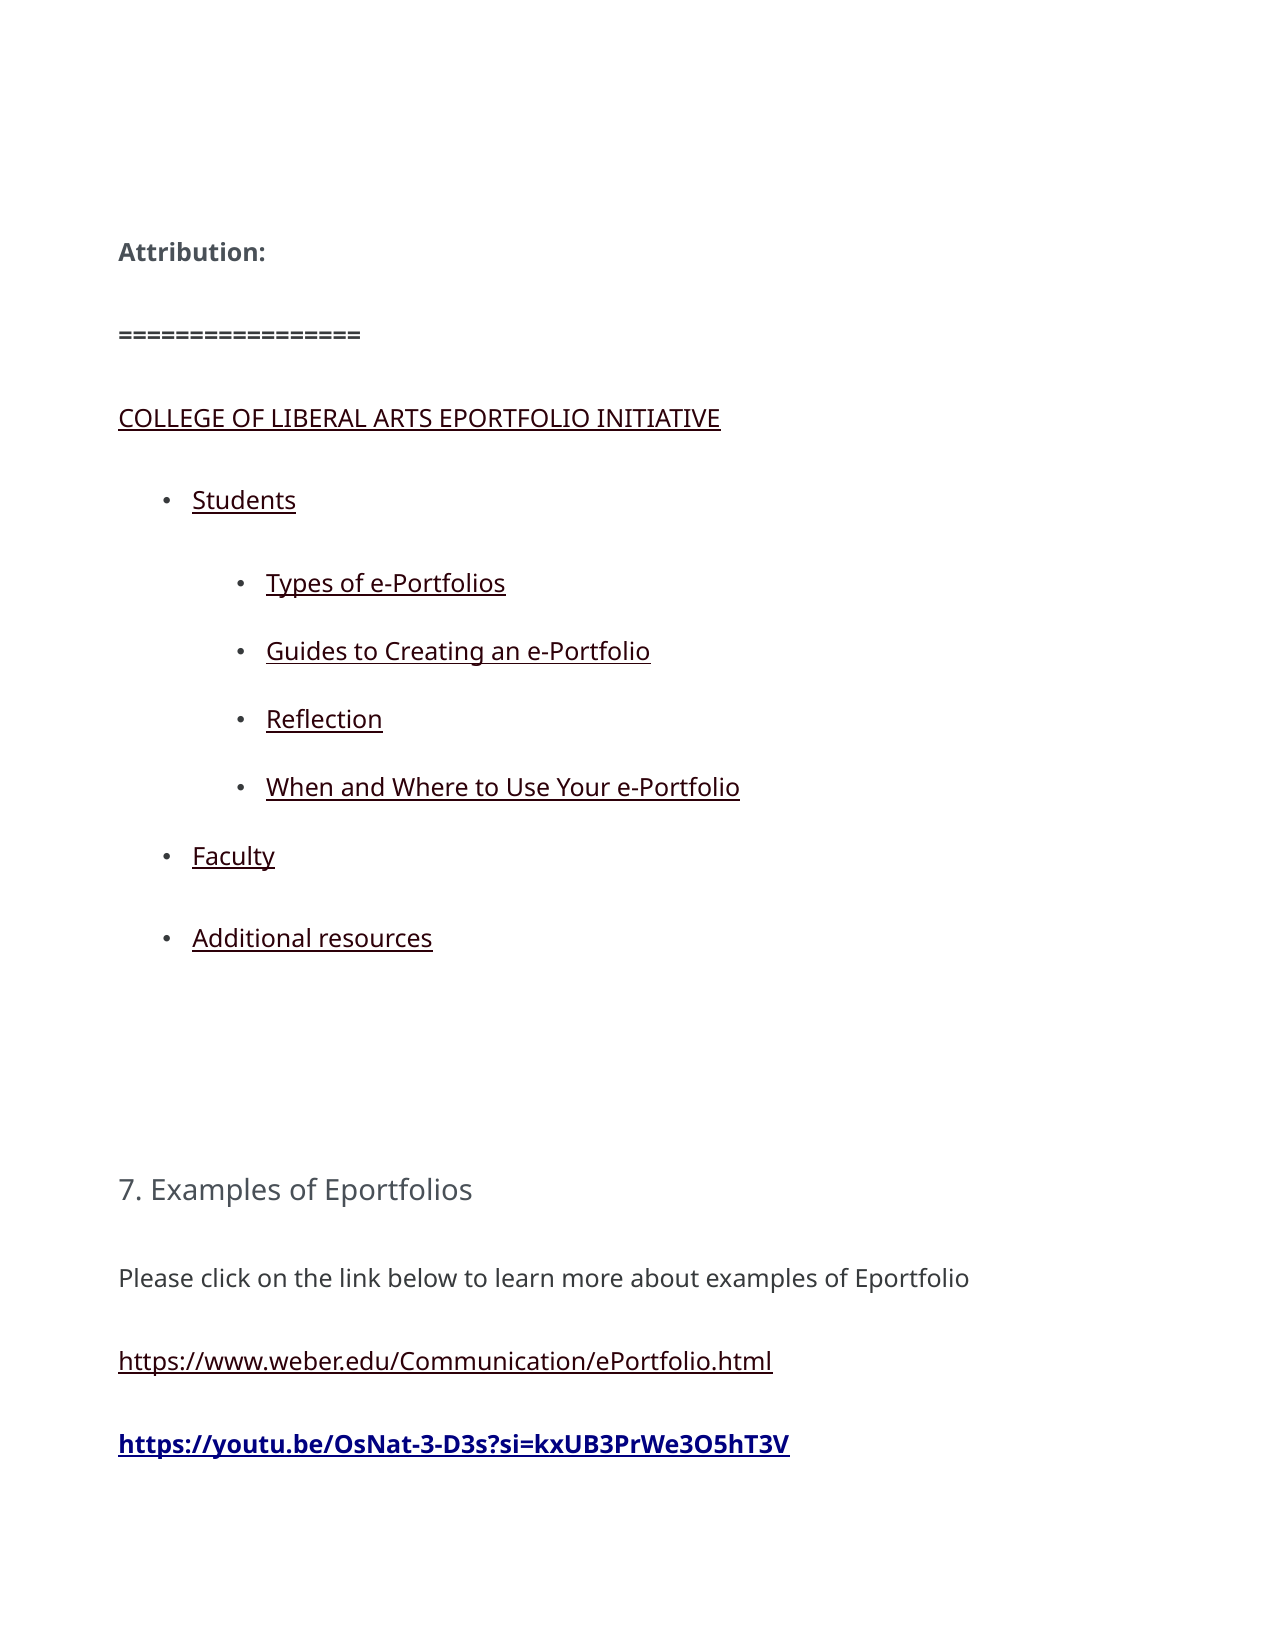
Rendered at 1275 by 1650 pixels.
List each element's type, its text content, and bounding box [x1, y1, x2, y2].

text ================= [118, 317, 1157, 352]
list Faculty [162, 838, 1157, 872]
text https://www.weber.edu/Communication/ePortfolio.html [118, 1343, 1157, 1378]
list Guides to Creating an e-Portfolio [236, 634, 1157, 668]
list Types of e-Portfolios [236, 566, 1157, 600]
subtitle COLLEGE OF LIBERAL ARTS EPORTFOLIO INITIATIVE [118, 400, 1157, 434]
subtitle Attribution: [118, 235, 1157, 269]
text Please click on the link below to learn more about examples of Eportfolio [118, 1261, 1157, 1295]
list When and Where to Use Your e-Portfolio [236, 770, 1157, 804]
text https://youtu.be/OsNat-3-D3s?si=kxUB3PrWe3O5hT3V [118, 1426, 1157, 1460]
list Reflection [236, 702, 1157, 736]
list Students [162, 483, 1157, 517]
subtitle 7. Examples of Eportfolios [118, 1169, 1157, 1209]
list Additional resources [162, 921, 1157, 955]
